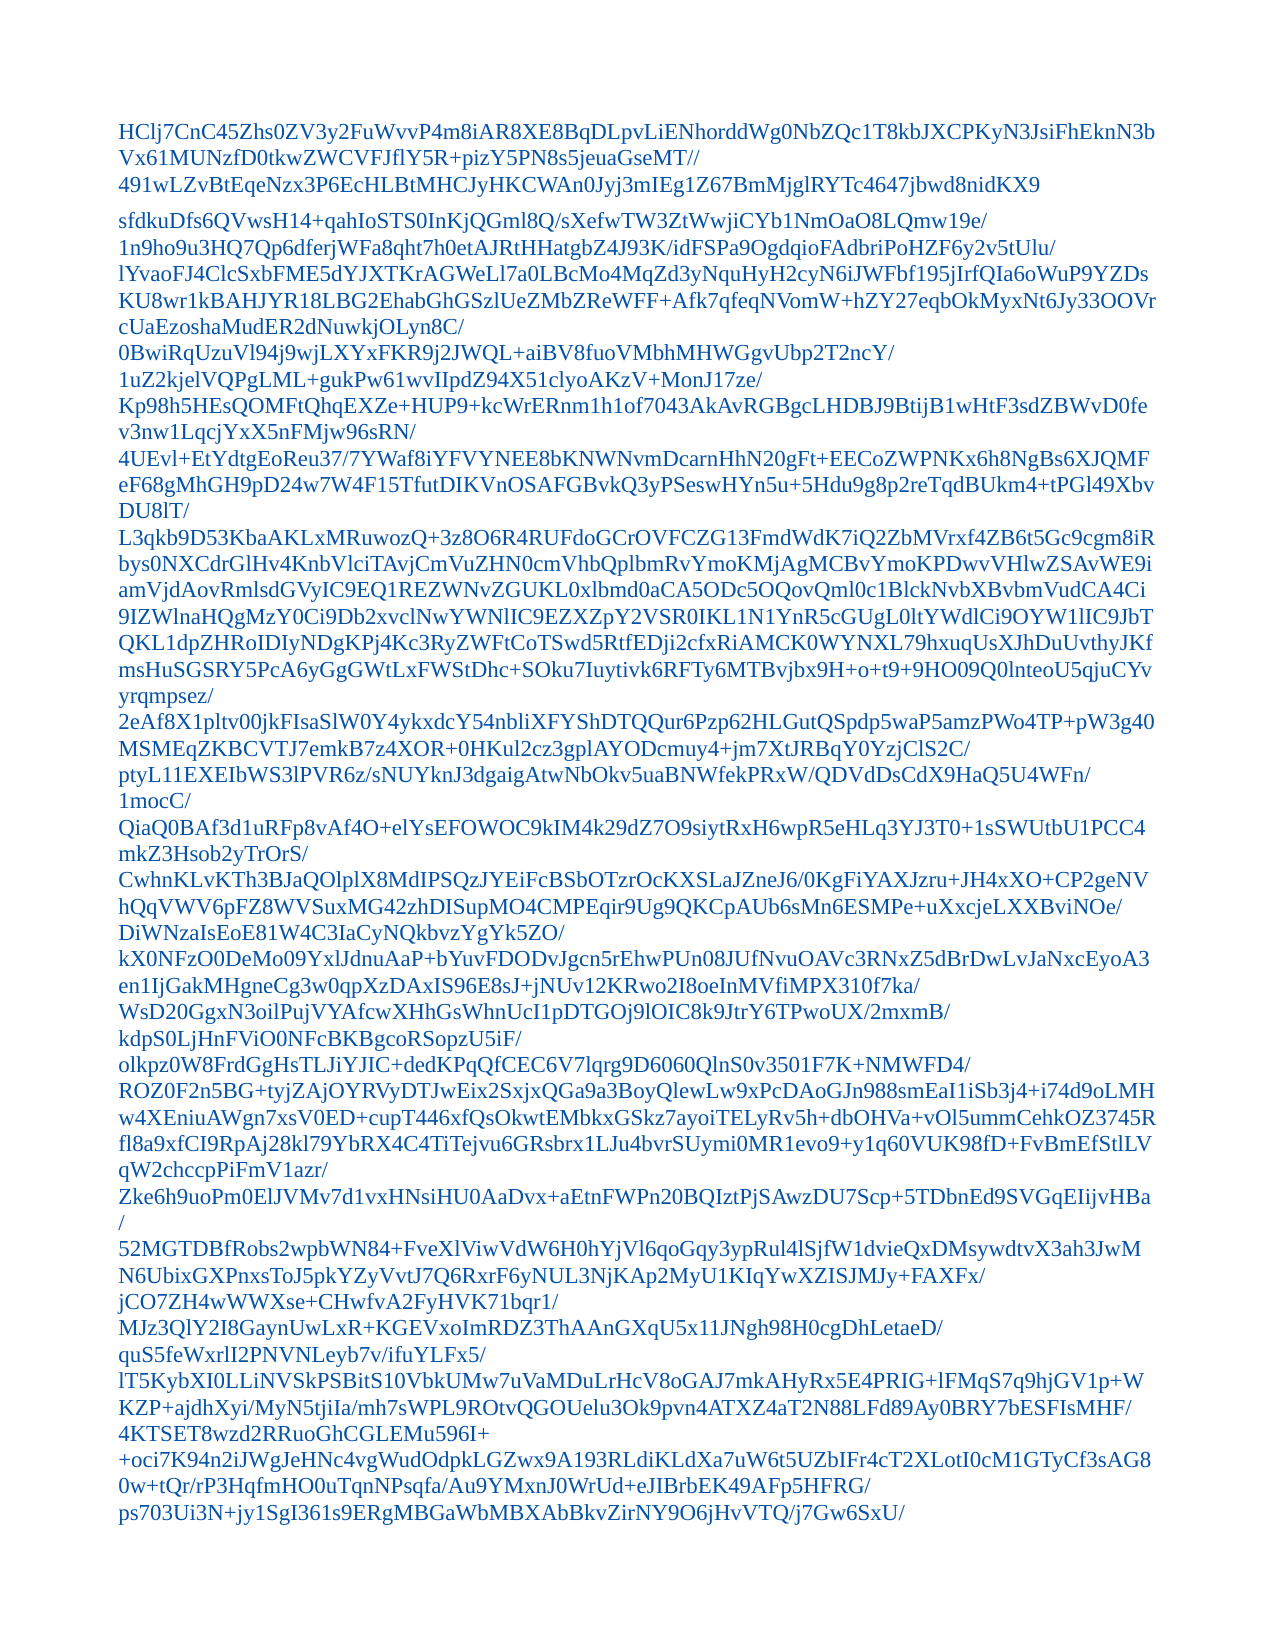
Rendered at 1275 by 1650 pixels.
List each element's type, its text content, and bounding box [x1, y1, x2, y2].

text sfdkuDfs6QVwsH14+qahIoSTS0InKjQGml8Q/sXefwTW3ZtWwjiCYb1NmOaO8LQmw19e/1n9ho9u3HQ7Qp6dferjWFa8qht7h0etAJRtHHatgbZ4J93K/idFSPa9OgdqioFAdbriPoHZF6y2v5tUlu/lYvaoFJ4ClcSxbFME5dYJXTKrAGWeLl7a0LBcMo4MqZd3yNquHyH2cyN6iJWFbf195jIrfQIa6oWuP9YZDsKU8wr1kBAHJYR18LBG2EhabGhGSzlUeZMbZReWFF+Afk7qfeqNVomW+hZY27eqbOkMyxNt6Jy33OOVrcUaEzoshaMudER2dNuwkjOLyn8C/0BwiRqUzuVl94j9wjLXYxFKR9j2JWQL+aiBV8fuoVMbhMHWGgvUbp2T2ncY/1uZ2kjelVQPgLML+gukPw61wvIIpdZ94X51clyoAKzV+MonJ17ze/Kp98h5HEsQOMFtQhqEXZe+HUP9+kcWrERnm1h1of7043AkAvRGBgcLHDBJ9BtijB1wHtF3sdZBWvD0fev3nw1LqcjYxX5nFMjw96sRN/4UEvl+EtYdtgEoReu37/7YWaf8iYFVYNEE8bKNWNvmDcarnHhN20gFt+EECoZWPNKx6h8NgBs6XJQMFeF68gMhGH9pD24w7W4F15TfutDIKVnOSAFGBvkQ3yPSeswHYn5u+5Hdu9g8p2reTqdBUkm4+tPGl49XbvDU8lT/L3qkb9D53KbaAKLxMRuwozQ+3z8O6R4RUFdoGCrOVFCZG13FmdWdK7iQ2ZbMVrxf4ZB6t5Gc9cgm8iRbys0NXCdrGlHv4KnbVlciTAvjCmVuZHN0cmVhbQplbmRvYmoKMjAgMCBvYmoKPDwvVHlwZSAvWE9iamVjdAovRmlsdGVyIC9EQ1REZWNvZGUKL0xlbmd0aCA5ODc5OQovQml0c1BlckNvbXBvbmVudCA4Ci9IZWlnaHQgMzY0Ci9Db2xvclNwYWNlIC9EZXZpY2VSR0IKL1N1YnR5cGUgL0ltYWdlCi9OYW1lIC9JbTQKL1dpZHRoIDIyNDgKPj4Kc3RyZWFtCoTSwd5RtfEDji2cfxRiAMCK0WYNXL79hxuqUsXJhDuUvthyJKfmsHuSGSRY5PcA6yGgGWtLxFWStDhc+SOku7Iuytivk6RFTy6MTBvjbx9H+o+t9+9HO09Q0lnteoU5qjuCYvyrqmpsez/2eAf8X1pltv00jkFIsaSlW0Y4ykxdcY54nbliXFYShDTQQur6Pzp62HLGutQSpdp5waP5amzPWo4TP+pW3g40MSMEqZKBCVTJ7emkB7z4XOR+0HKul2cz3gplAYODcmuy4+jm7XtJRBqY0YzjClS2C/ptyL11EXEIbWS3lPVR6z/sNUYknJ3dgaigAtwNbOkv5uaBNWfekPRxW/QDVdDsCdX9HaQ5U4WFn/1mocC/QiaQ0BAf3d1uRFp8vAf4O+elYsEFOWOC9kIM4k29dZ7O9siytRxH6wpR5eHLq3YJ3T0+1sSWUtbU1PCC4mkZ3Hsob2yTrOrS/CwhnKLvKTh3BJaQOlplX8MdIPSQzJYEiFcBSbOTzrOcKXSLaJZneJ6/0KgFiYAXJzru+JH4xXO+CP2geNVhQqVWV6pFZ8WVSuxMG42zhDISupMO4CMPEqir9Ug9QKCpAUb6sMn6ESMPe+uXxcjeLXXBviNOe/DiWNzaIsEoE81W4C3IaCyNQkbvzYgYk5ZO/kX0NFzO0DeMo09YxlJdnuAaP+bYuvFDODvJgcn5rEhwPUn08JUfNvuOAVc3RNxZ5dBrDwLvJaNxcEyoA3en1IjGakMHgneCg3w0qpXzDAxIS96E8sJ+jNUv12KRwo2I8oeInMVfiMPX310f7ka/WsD20GgxN3oilPujVYAfcwXHhGsWhnUcI1pDTGOj9lOIC8k9JtrY6TPwoUX/2mxmB/kdpS0LjHnFViO0NFcBKBgcoRSopzU5iF/olkpz0W8FrdGgHsTLJiYJIC+dedKPqQfCEC6V7lqrg9D6060QlnS0v3501F7K+NMWFD4/ROZ0F2n5BG+tyjZAjOYRVyDTJwEix2SxjxQGa9a3BoyQlewLw9xPcDAoGJn988smEaI1iSb3j4+i74d9oLMHw4XEniuAWgn7xsV0ED+cupT446xfQsOkwtEMbkxGSkz7ayoiTELyRv5h+dbOHVa+vOl5ummCehkOZ3745Rfl8a9xfCI9RpAj28kl79YbRX4C4TiTejvu6GRsbrx1LJu4bvrSUymi0MR1evo9+y1q60VUK98fD+FvBmEfStlLVqW2chccpPiFmV1azr/Zke6h9uoPm0ElJVMv7d1vxHNsiHU0AaDvx+aEtnFWPn20BQIztPjSAwzDU7Scp+5TDbnEd9SVGqEIijvHBa/52MGTDBfRobs2wpbWN84+FveXlViwVdW6H0hYjVl6qoGqy3ypRul4lSjfW1dvieQxDMsywdtvX3ah3JwMN6UbixGXPnxsToJ5pkYZyVvtJ7Q6RxrF6yNUL3NjKAp2MyU1KIqYwXZISJMJy+FAXFx/jCO7ZH4wWWXse+CHwfvA2FyHVK71bqr1/MJz3QlY2I8GaynUwLxR+KGEVxoImRDZ3ThAAnGXqU5x11JNgh98H0cgDhLetaeD/quS5feWxrlI2PNVNLeyb7v/ifuYLFx5/lT5KybXI0LLiNVSkPSBitS10VbkUMw7uVaMDuLrHcV8oGAJ7mkAHyRx5E4PRIG+lFMqS7q9hjGV1p+WKZP+ajdhXyi/MyN5tjiIa/mh7sWPL9ROtvQGOUelu3Ok9pvn4ATXZ4aT2N88LFd89Ay0BRY7bESFIsMHF/4KTSET8wzd2RRuoGhCGLEMu596I++oci7K94n2iJWgJeHNc4vgWudOdpkLGZwx9A193RLdiKLdXa7uW6t5UZbIFr4cT2XLotI0cM1GTyCf3sAG80w+tQr/rP3HqfmHO0uTqnNPsqfa/Au9YMxnJ0WrUd+eJIBrbEK49AFp5HFRG/ps703Ui3N+jy1SgI361s9ERgMBGaWbMBXAbBkvZirNY9O6jHvVTQ/j7Gw6SxU/ [118, 208, 1157, 1525]
text HClj7CnC45Zhs0ZV3y2FuWvvP4m8iAR8XE8BqDLpvLiENhorddWg0NbZQc1T8kbJXCPKyN3JsiFhEknN3bVx61MUNzfD0tkwZWCVFJflY5R+pizY5PN8s5jeuaGseMT//491wLZvBtEqeNzx3P6EcHLBtMHCJyHKCWAn0Jyj3mIEg1Z67BmMjglRYTc4647jbwd8nidKX9 [118, 118, 1157, 197]
